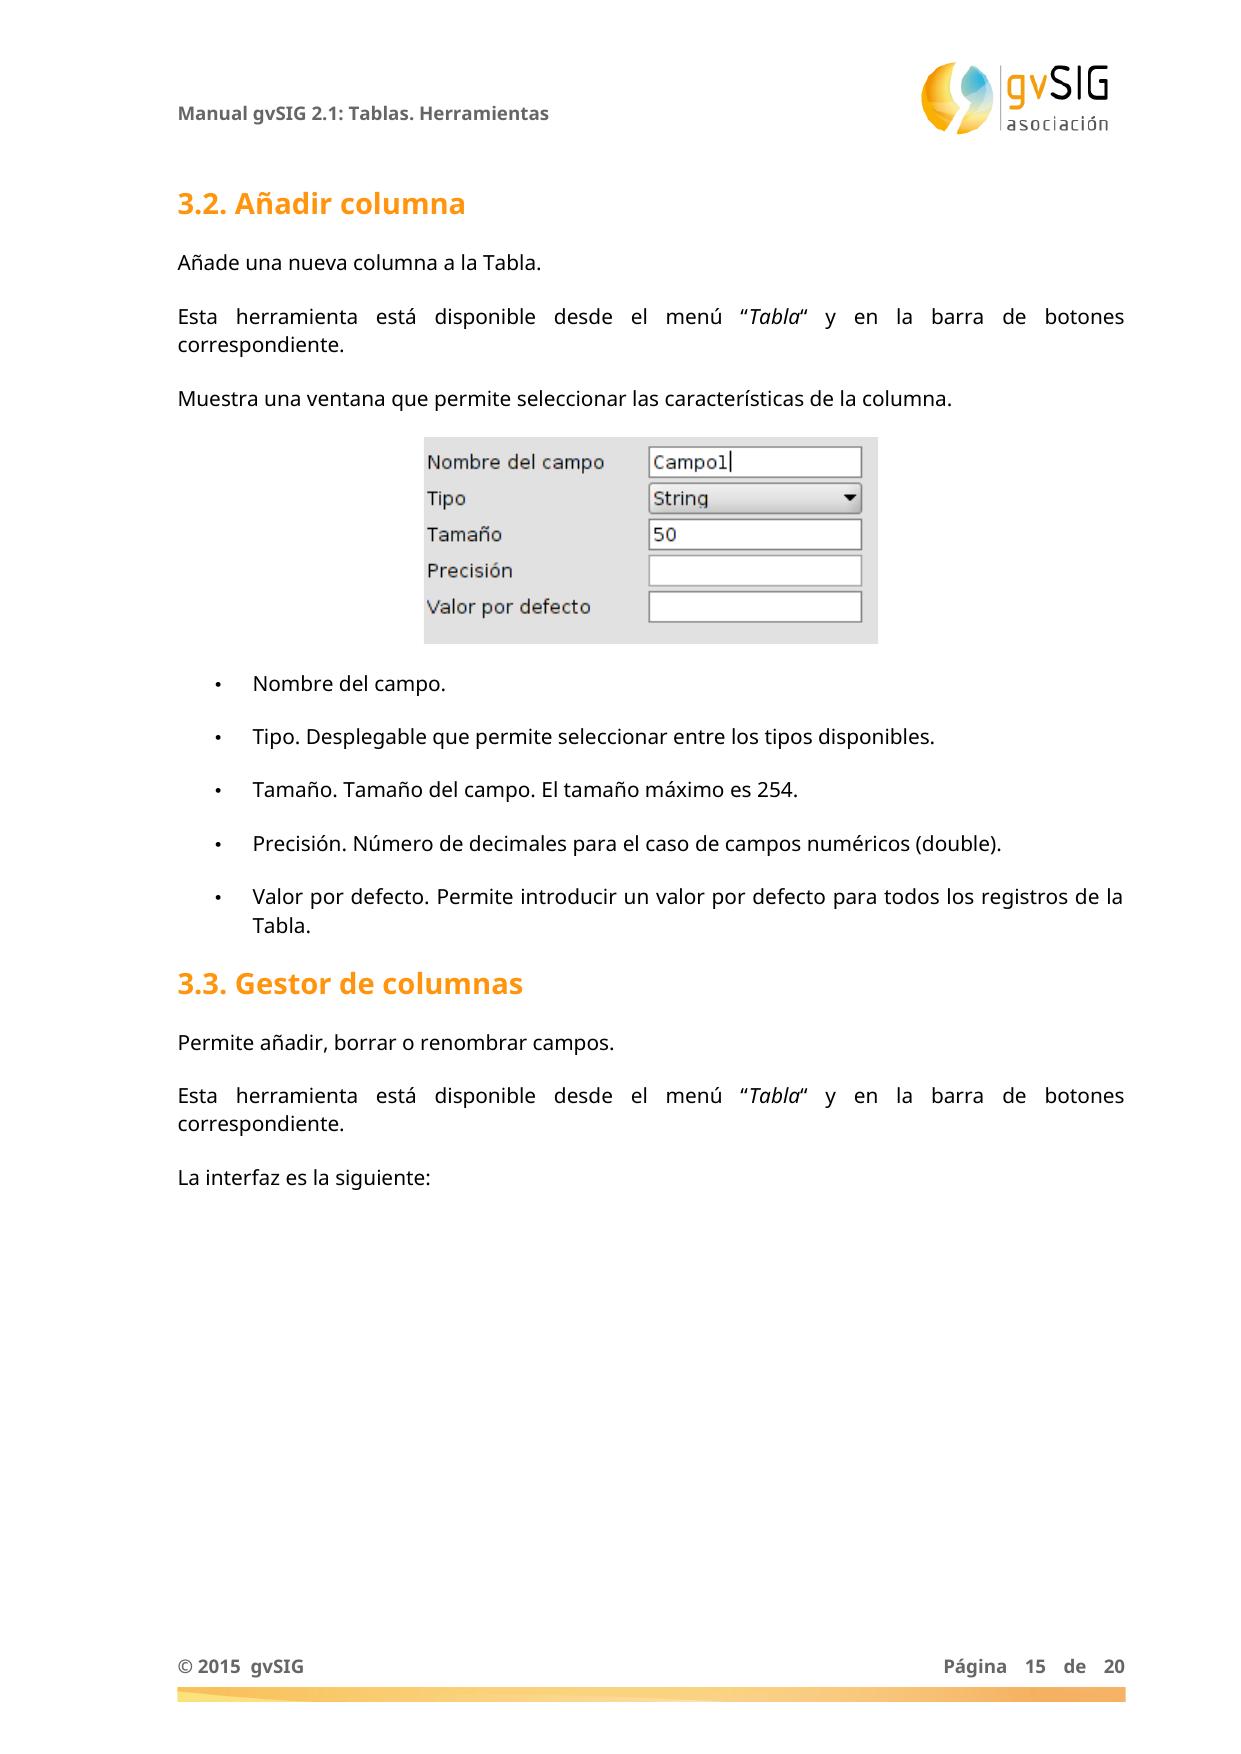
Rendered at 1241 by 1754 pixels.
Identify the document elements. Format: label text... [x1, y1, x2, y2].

list Tipo. Desplegable que permite seleccionar entre los tipos disponibles. [215, 722, 1125, 751]
picture [902, 47, 1122, 148]
picture [177, 1687, 1126, 1702]
text Muestra una ventana que permite seleccionar las características de la columna. [177, 384, 1125, 412]
subtitle 3.3. Gestor de columnas [177, 963, 1125, 1003]
subtitle 3.2. Añadir columna [177, 184, 1125, 223]
text Permite añadir, borrar o renombrar campos. [177, 1028, 1125, 1056]
list Tamaño. Tamaño del campo. El tamaño máximo es 254. [215, 776, 1125, 804]
list Valor por defecto. Permite introducir un valor por defecto para todos los registros de la Tabla. [215, 882, 1125, 939]
picture [423, 437, 879, 644]
text Esta herramienta está disponible desde el menú “Tabla“ y en la barra de botones correspondiente. [177, 302, 1125, 359]
list Precisión. Número de decimales para el caso de campos numéricos (double). [215, 829, 1125, 857]
text Esta herramienta está disponible desde el menú “Tabla“ y en la barra de botones correspondiente. [177, 1081, 1125, 1138]
text La interfaz es la siguiente: [177, 1163, 1125, 1191]
list Nombre del campo. [215, 669, 1125, 697]
text Añade una nueva columna a la Tabla. [177, 248, 1125, 277]
